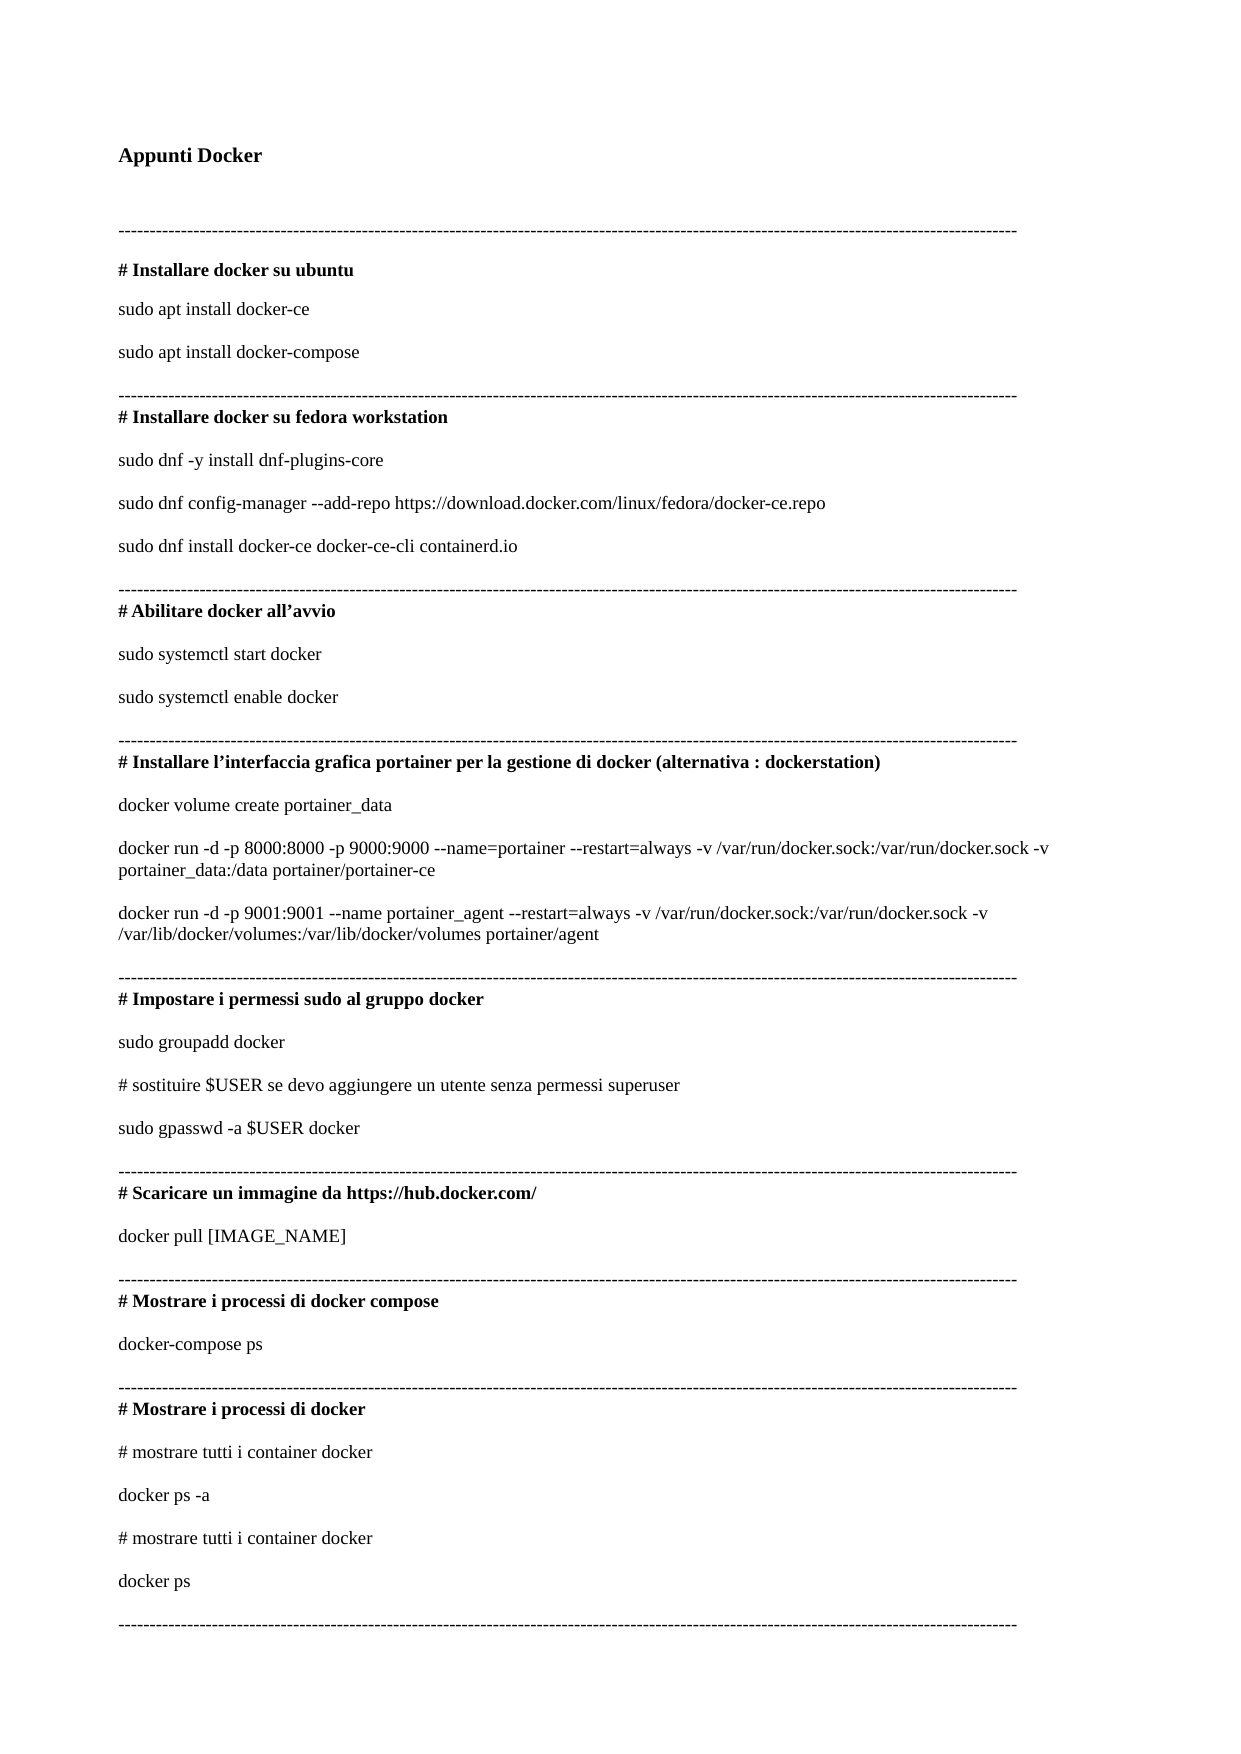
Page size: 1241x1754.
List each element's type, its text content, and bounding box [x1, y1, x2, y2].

text # mostrare tutti i container docker [118, 1441, 1122, 1462]
text docker pull [IMAGE_NAME] [118, 1225, 1122, 1247]
text sudo systemctl enable docker [118, 686, 1122, 707]
text # Abilitare docker all’avvio [118, 600, 1122, 621]
text sudo apt install docker-compose [118, 341, 1122, 362]
text docker ps -a [118, 1484, 1122, 1505]
text ------------------------------------------------------------------------------------------------------------------------------------------------ [118, 578, 1122, 600]
text sudo systemctl start docker [118, 643, 1122, 664]
text # Installare l’interfaccia grafica portainer per la gestione di docker (alternativa : dockerstation) [118, 751, 1122, 772]
text # Installare docker su ubuntu [118, 258, 1122, 280]
text ------------------------------------------------------------------------------------------------------------------------------------------------ [118, 219, 1122, 241]
text # Mostrare i processi di docker [118, 1397, 1122, 1419]
text # Impostare i permessi sudo al gruppo docker [118, 988, 1122, 1009]
text docker ps [118, 1570, 1122, 1592]
subtitle Appunti Docker [118, 143, 1122, 167]
text ------------------------------------------------------------------------------------------------------------------------------------------------ [118, 729, 1122, 751]
text sudo gpasswd -a $USER docker [118, 1117, 1122, 1139]
text sudo groupadd docker [118, 1031, 1122, 1052]
text ------------------------------------------------------------------------------------------------------------------------------------------------ [118, 1160, 1122, 1182]
text ------------------------------------------------------------------------------------------------------------------------------------------------ [118, 1376, 1122, 1397]
text ------------------------------------------------------------------------------------------------------------------------------------------------ [118, 384, 1122, 406]
text sudo dnf -y install dnf-plugins-core [118, 449, 1122, 470]
text # Scaricare un immagine da https://hub.docker.com/ [118, 1182, 1122, 1203]
text sudo apt install docker-ce [118, 298, 1122, 319]
text ------------------------------------------------------------------------------------------------------------------------------------------------ [118, 1613, 1122, 1635]
text # Installare docker su fedora workstation [118, 406, 1122, 427]
text docker run -d -p 9001:9001 --name portainer_agent --restart=always -v /var/run/docker.sock:/var/run/docker.sock -v /var/lib/docker/volumes:/var/lib/docker/volumes portainer/agent [118, 902, 1122, 945]
text ------------------------------------------------------------------------------------------------------------------------------------------------ [118, 966, 1122, 988]
text # Mostrare i processi di docker compose [118, 1290, 1122, 1311]
text # mostrare tutti i container docker [118, 1527, 1122, 1548]
text docker volume create portainer_data [118, 794, 1122, 815]
text sudo dnf config-manager --add-repo https://download.docker.com/linux/fedora/docker-ce.repo [118, 492, 1122, 513]
text ------------------------------------------------------------------------------------------------------------------------------------------------ [118, 1268, 1122, 1290]
text sudo dnf install docker-ce docker-ce-cli containerd.io [118, 535, 1122, 557]
text # sostituire $USER se devo aggiungere un utente senza permessi superuser [118, 1074, 1122, 1096]
text docker run -d -p 8000:8000 -p 9000:9000 --name=portainer --restart=always -v /var/run/docker.sock:/var/run/docker.sock -v portainer_data:/data portainer/portainer-ce [118, 837, 1122, 880]
text docker-compose ps [118, 1333, 1122, 1354]
